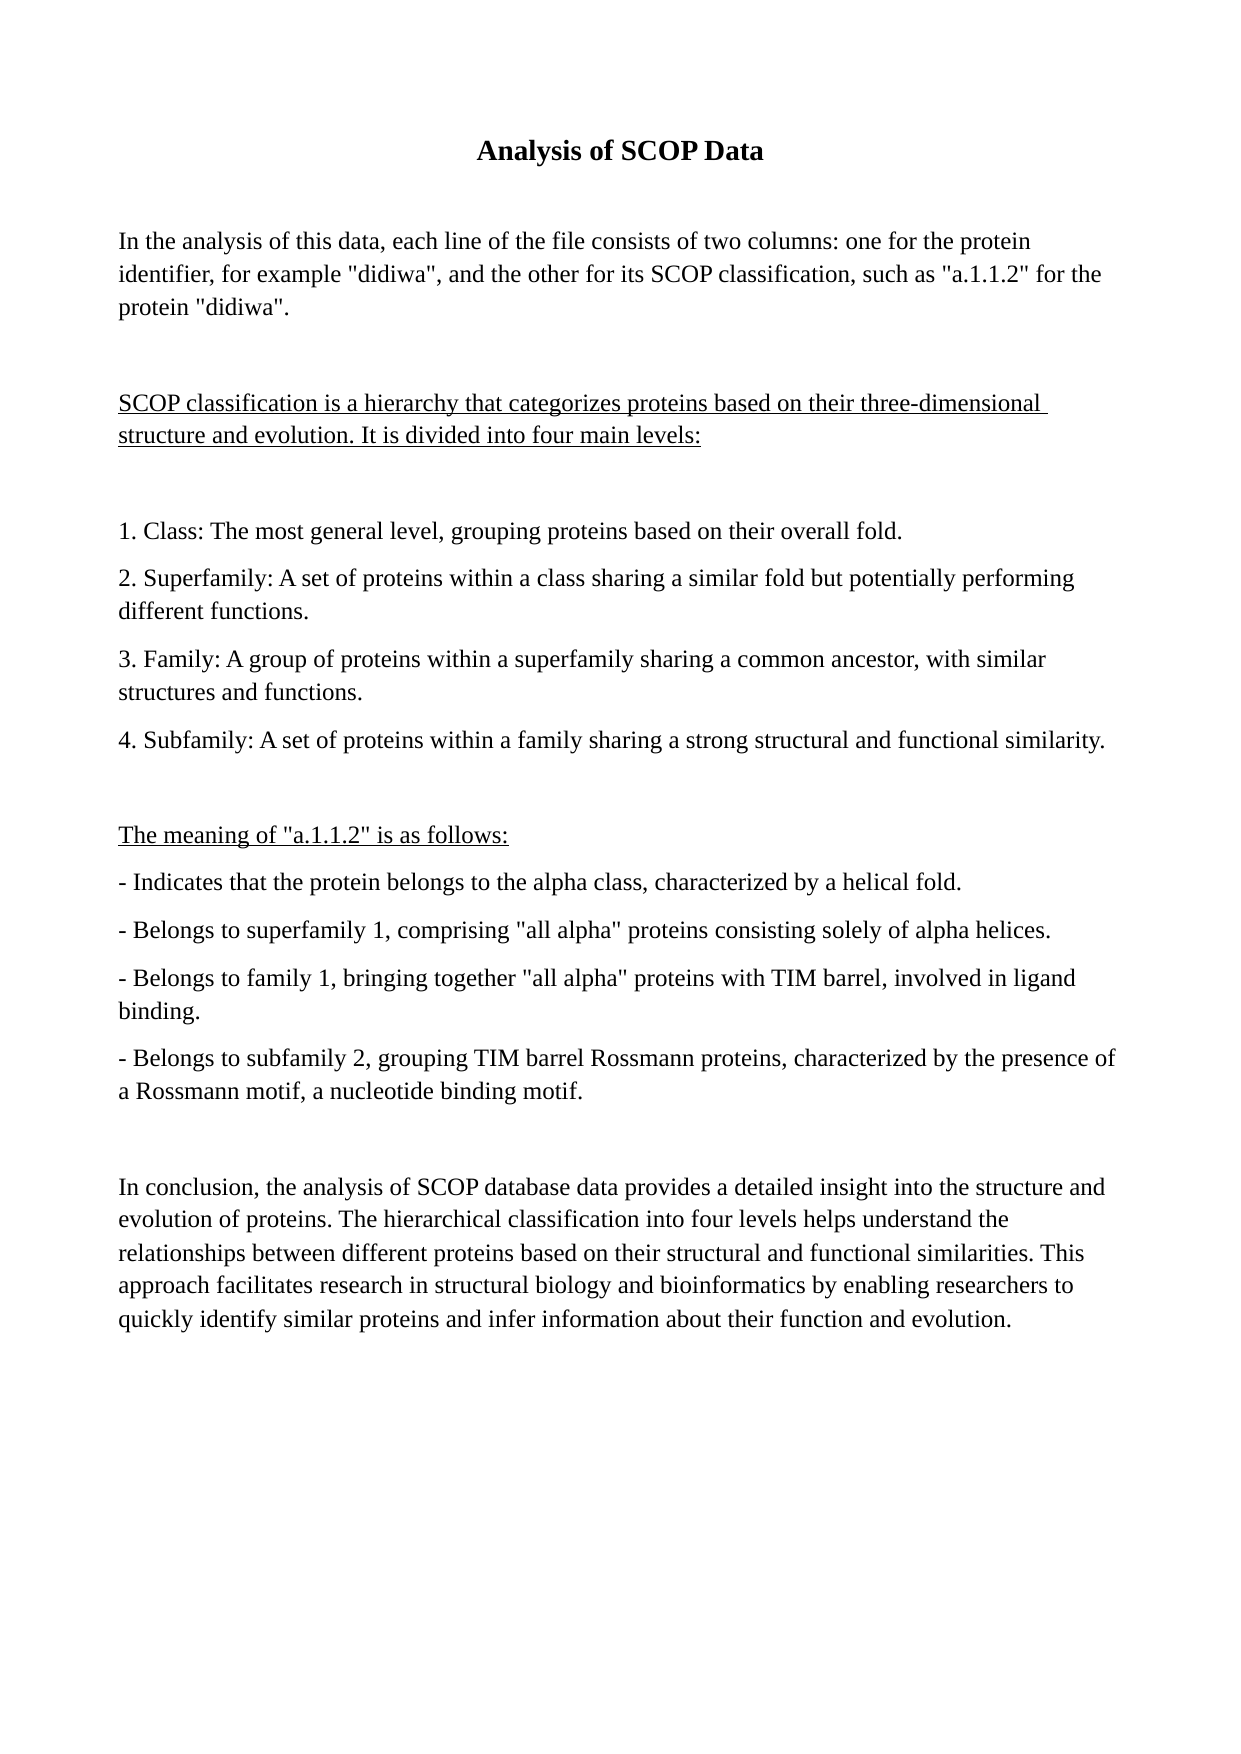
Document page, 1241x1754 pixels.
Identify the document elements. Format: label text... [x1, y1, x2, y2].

text - Indicates that the protein belongs to the alpha class, characterized by a helical fold. [118, 867, 1122, 896]
text 3. Family: A group of proteins within a superfamily sharing a common ancestor, with similar structures and functions. [118, 644, 1122, 706]
text - Belongs to family 1, bringing together "all alpha" proteins with TIM barrel, involved in ligand binding. [118, 963, 1122, 1024]
text 4. Subfamily: A set of proteins within a family sharing a strong structural and functional similarity. [118, 725, 1122, 753]
text - Belongs to superfamily 1, comprising "all alpha" proteins consisting solely of alpha helices. [118, 915, 1122, 944]
subtitle Analysis of SCOP Data [118, 133, 1122, 166]
text In conclusion, the analysis of SCOP database data provides a detailed insight into the structure and evolution of proteins. The hierarchical classification into four levels helps understand the relationships between different proteins based on their structural and functional similarities. This approach facilitates research in structural biology and bioinformatics by enabling researchers to quickly identify similar proteins and infer information about their function and evolution. [118, 1172, 1122, 1332]
text The meaning of "a.1.1.2" is as follows: [118, 820, 1122, 849]
text 2. Superfamily: A set of proteins within a class sharing a similar fold but potentially performing different functions. [118, 563, 1122, 625]
text 1. Class: The most general level, grouping proteins based on their overall fold. [118, 516, 1122, 544]
text SCOP classification is a hierarchy that categorizes proteins based on their three-dimensional structure and evolution. It is divided into four main levels: [118, 388, 1122, 449]
text In the analysis of this data, each line of the file consists of two columns: one for the protein identifier, for example "didiwa", and the other for its SCOP classification, such as "a.1.1.2" for the protein "didiwa". [118, 226, 1122, 321]
text - Belongs to subfamily 2, grouping TIM barrel Rossmann proteins, characterized by the presence of a Rossmann motif, a nucleotide binding motif. [118, 1043, 1122, 1105]
